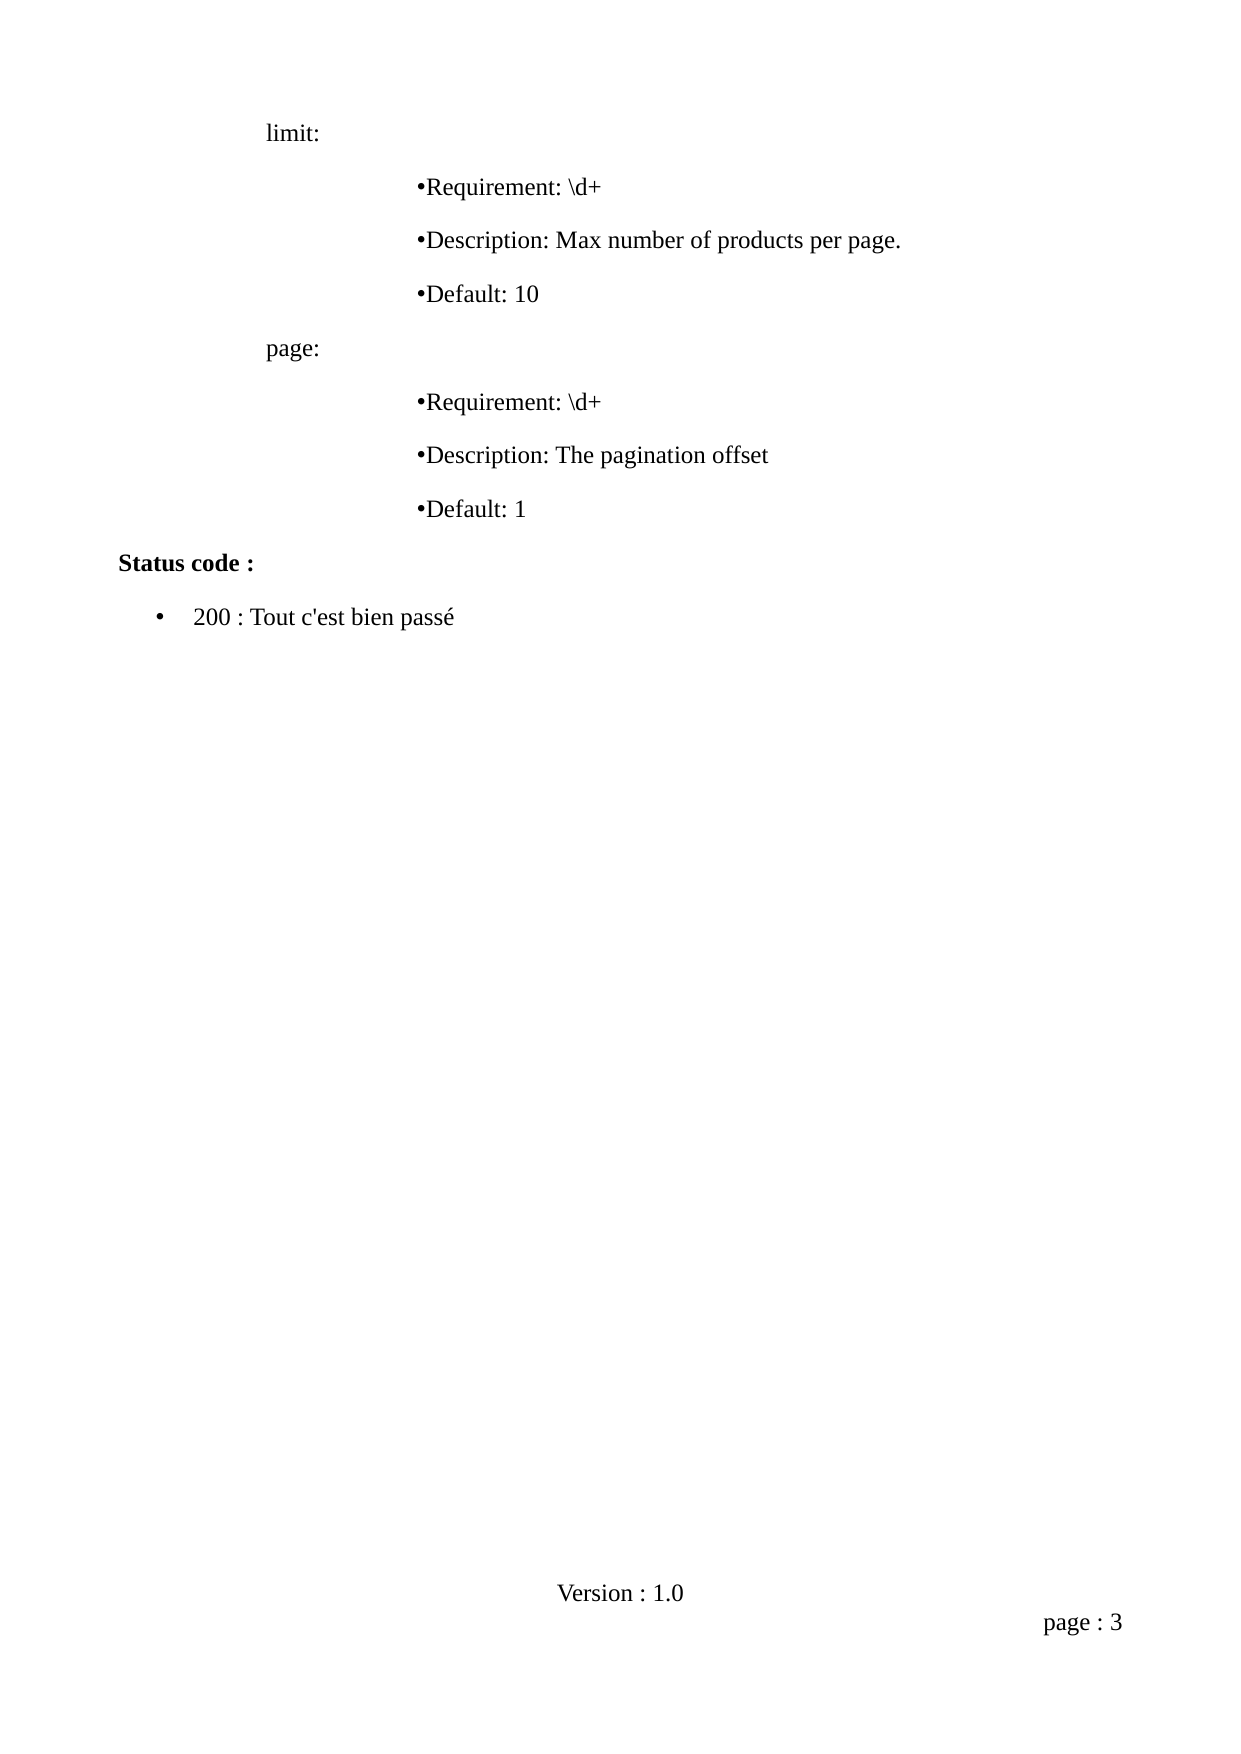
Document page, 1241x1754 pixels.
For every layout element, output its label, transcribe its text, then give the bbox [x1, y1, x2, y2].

list Description: Max number of products per page. [118, 226, 1122, 254]
list 200 : Tout c'est bien passé [156, 602, 1122, 631]
list Default: 1 [118, 494, 1122, 523]
text page: [118, 333, 1122, 362]
list Requirement: \d+ [118, 172, 1122, 201]
text limit: [118, 118, 1122, 147]
list Description: The pagination offset [118, 441, 1122, 469]
text Status code : [118, 548, 1122, 577]
list Default: 10 [118, 279, 1122, 308]
list Requirement: \d+ [118, 387, 1122, 416]
